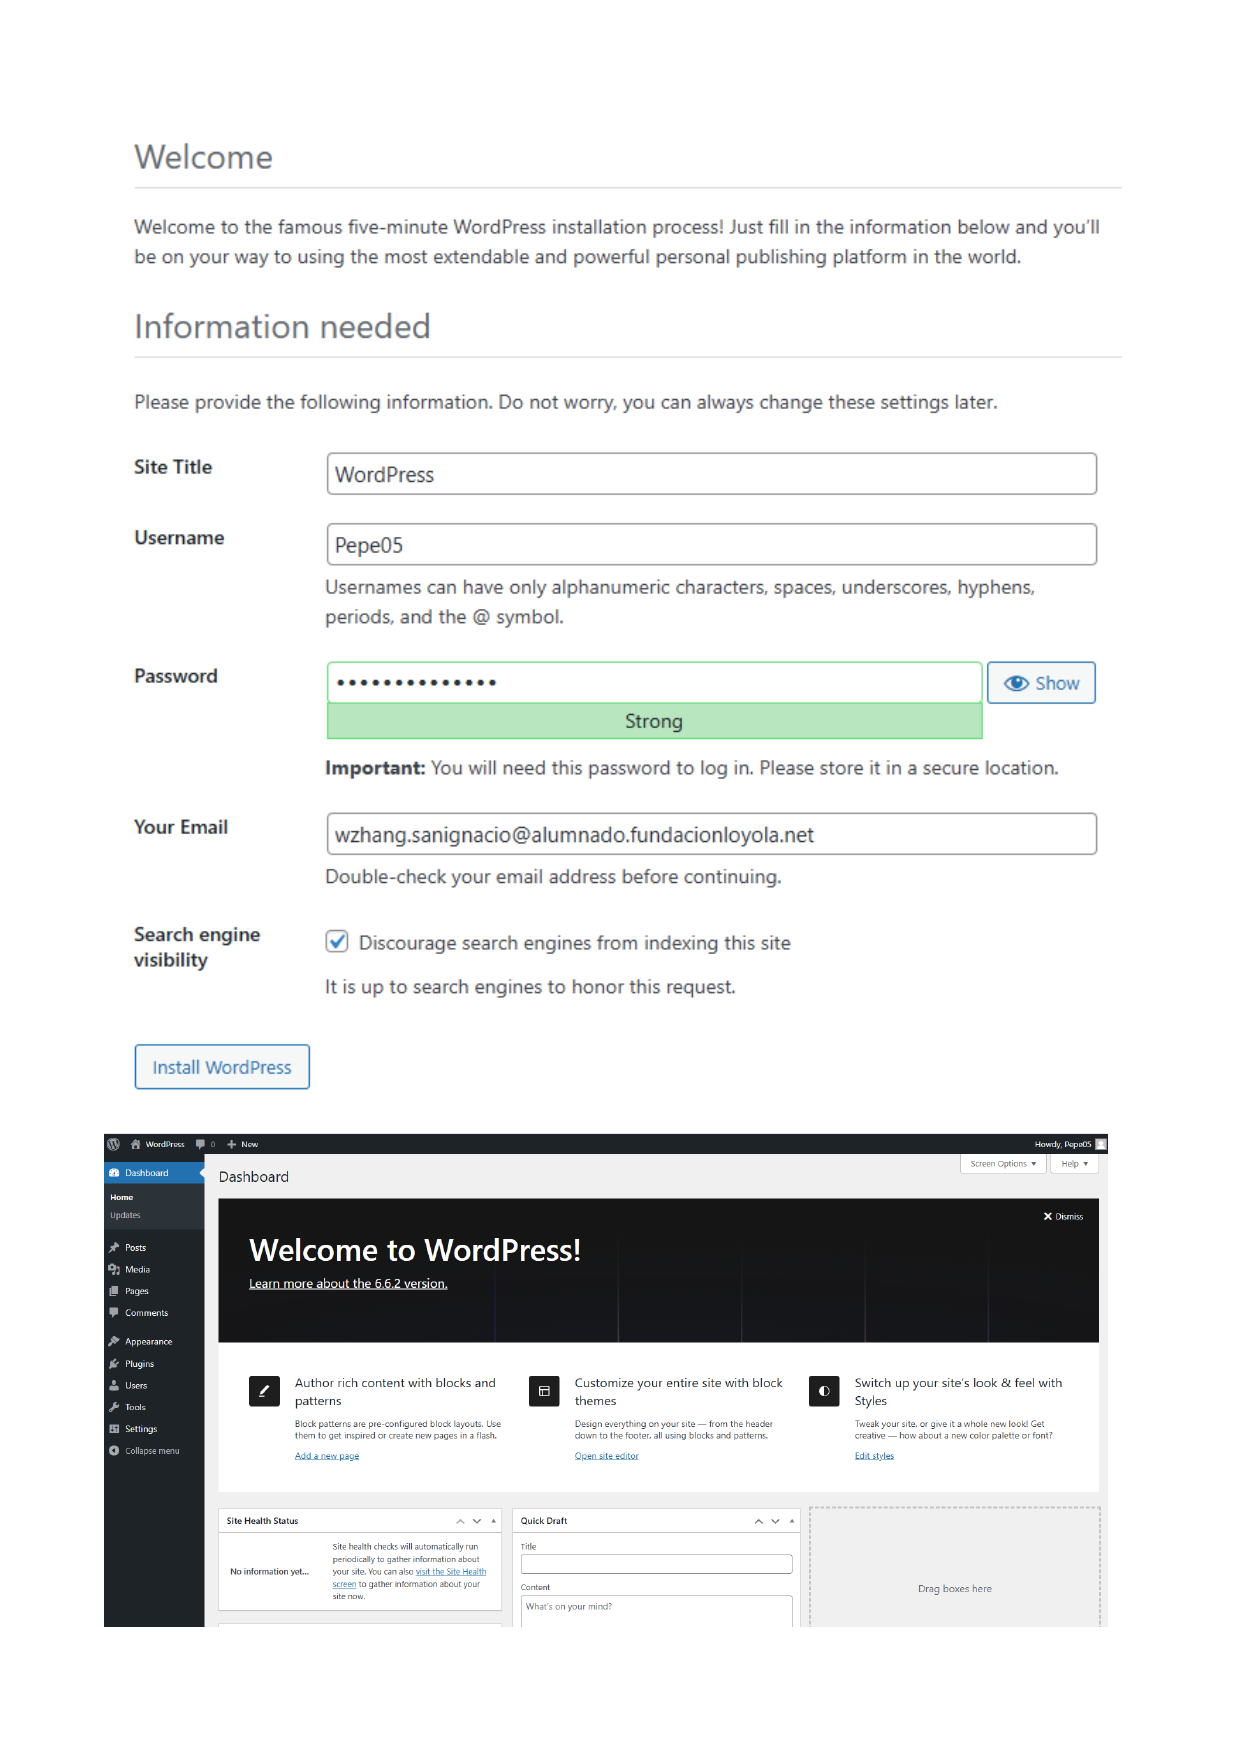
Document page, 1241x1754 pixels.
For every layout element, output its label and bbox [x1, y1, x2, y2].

picture [118, 118, 1123, 1115]
picture [104, 1132, 1108, 1627]
